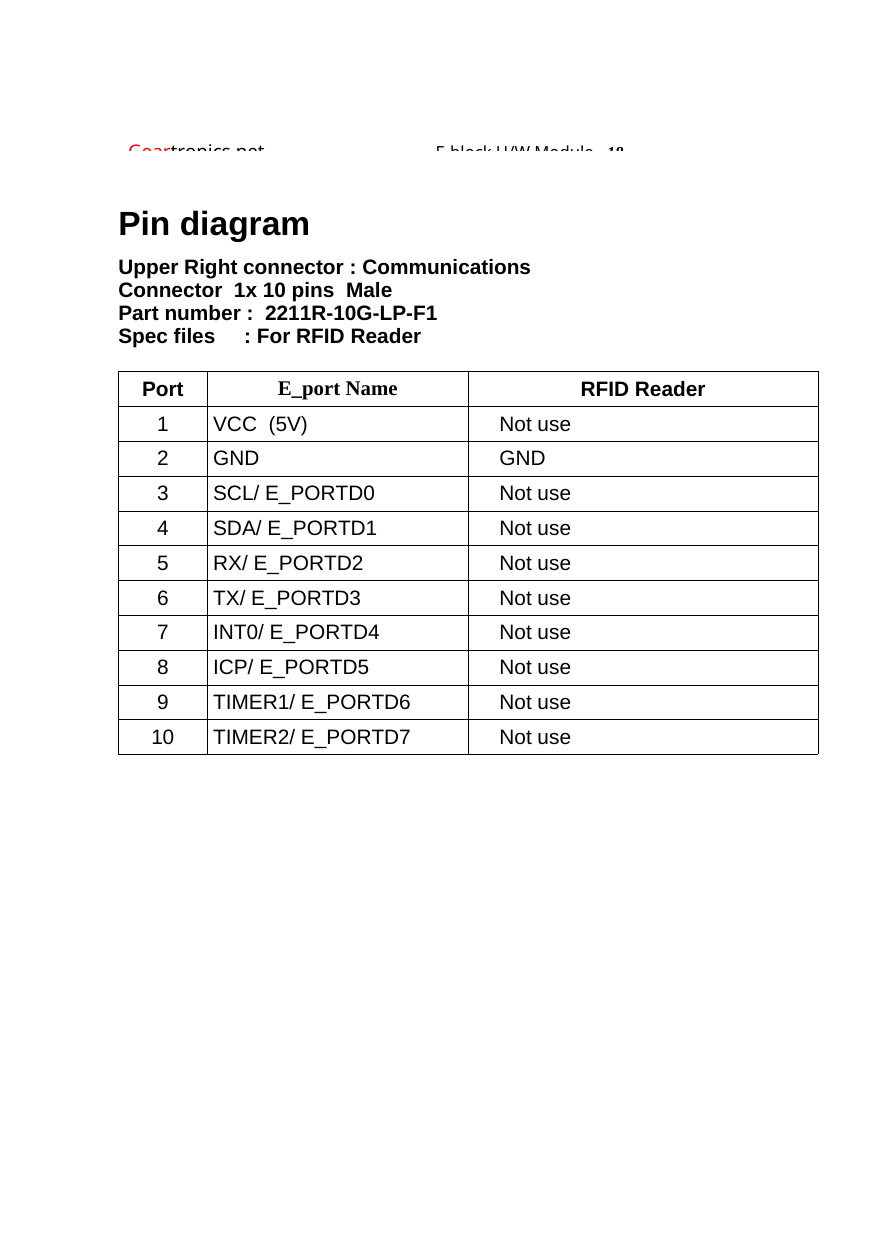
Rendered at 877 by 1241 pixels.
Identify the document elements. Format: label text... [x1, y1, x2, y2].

table_cell 10 [119, 720, 207, 754]
table_cell 1 [119, 407, 207, 441]
table_cell 4 [119, 512, 207, 545]
table_header RFID Reader [469, 372, 818, 406]
table_cell TIMER2/ E_PORTD7 [208, 720, 468, 754]
table_cell 9 [119, 686, 207, 719]
table_cell RX/ E_PORTD2 [208, 546, 468, 580]
table_cell GND [469, 442, 818, 476]
table_cell Not use [469, 720, 818, 754]
table_cell Not use [469, 477, 818, 511]
table_header E_port Name [208, 372, 468, 406]
table_cell TIMER1/ E_PORTD6 [208, 686, 468, 719]
table_cell 7 [119, 616, 207, 650]
table_cell 5 [119, 546, 207, 580]
table_cell 8 [119, 651, 207, 684]
table_cell SCL/ E_PORTD0 [208, 477, 468, 511]
table_cell 2 [119, 442, 207, 476]
table_header Port [119, 372, 207, 406]
text Spec files : For RFID Reader [118, 325, 818, 348]
table_cell Not use [469, 407, 818, 441]
table_cell Not use [469, 546, 818, 580]
text Part number : 2211R-10G-LP-F1 [118, 302, 818, 325]
table_cell Not use [469, 686, 818, 719]
table_cell 6 [119, 581, 207, 615]
table_cell Not use [469, 616, 818, 650]
table_cell GND [208, 442, 468, 476]
table_cell ICP/ E_PORTD5 [208, 651, 468, 684]
table_cell VCC (5V) [208, 407, 468, 441]
table_cell SDA/ E_PORTD1 [208, 512, 468, 545]
text Connector 1x 10 pins Male [118, 278, 818, 302]
table_cell Not use [469, 581, 818, 615]
table_cell INT0/ E_PORTD4 [208, 616, 468, 650]
table_cell TX/ E_PORTD3 [208, 581, 468, 615]
table_cell Not use [469, 512, 818, 545]
table_cell Not use [469, 651, 818, 684]
text Upper Right connector : Communications [118, 255, 818, 278]
subtitle Pin diagram [118, 205, 818, 243]
table_cell 3 [119, 477, 207, 511]
